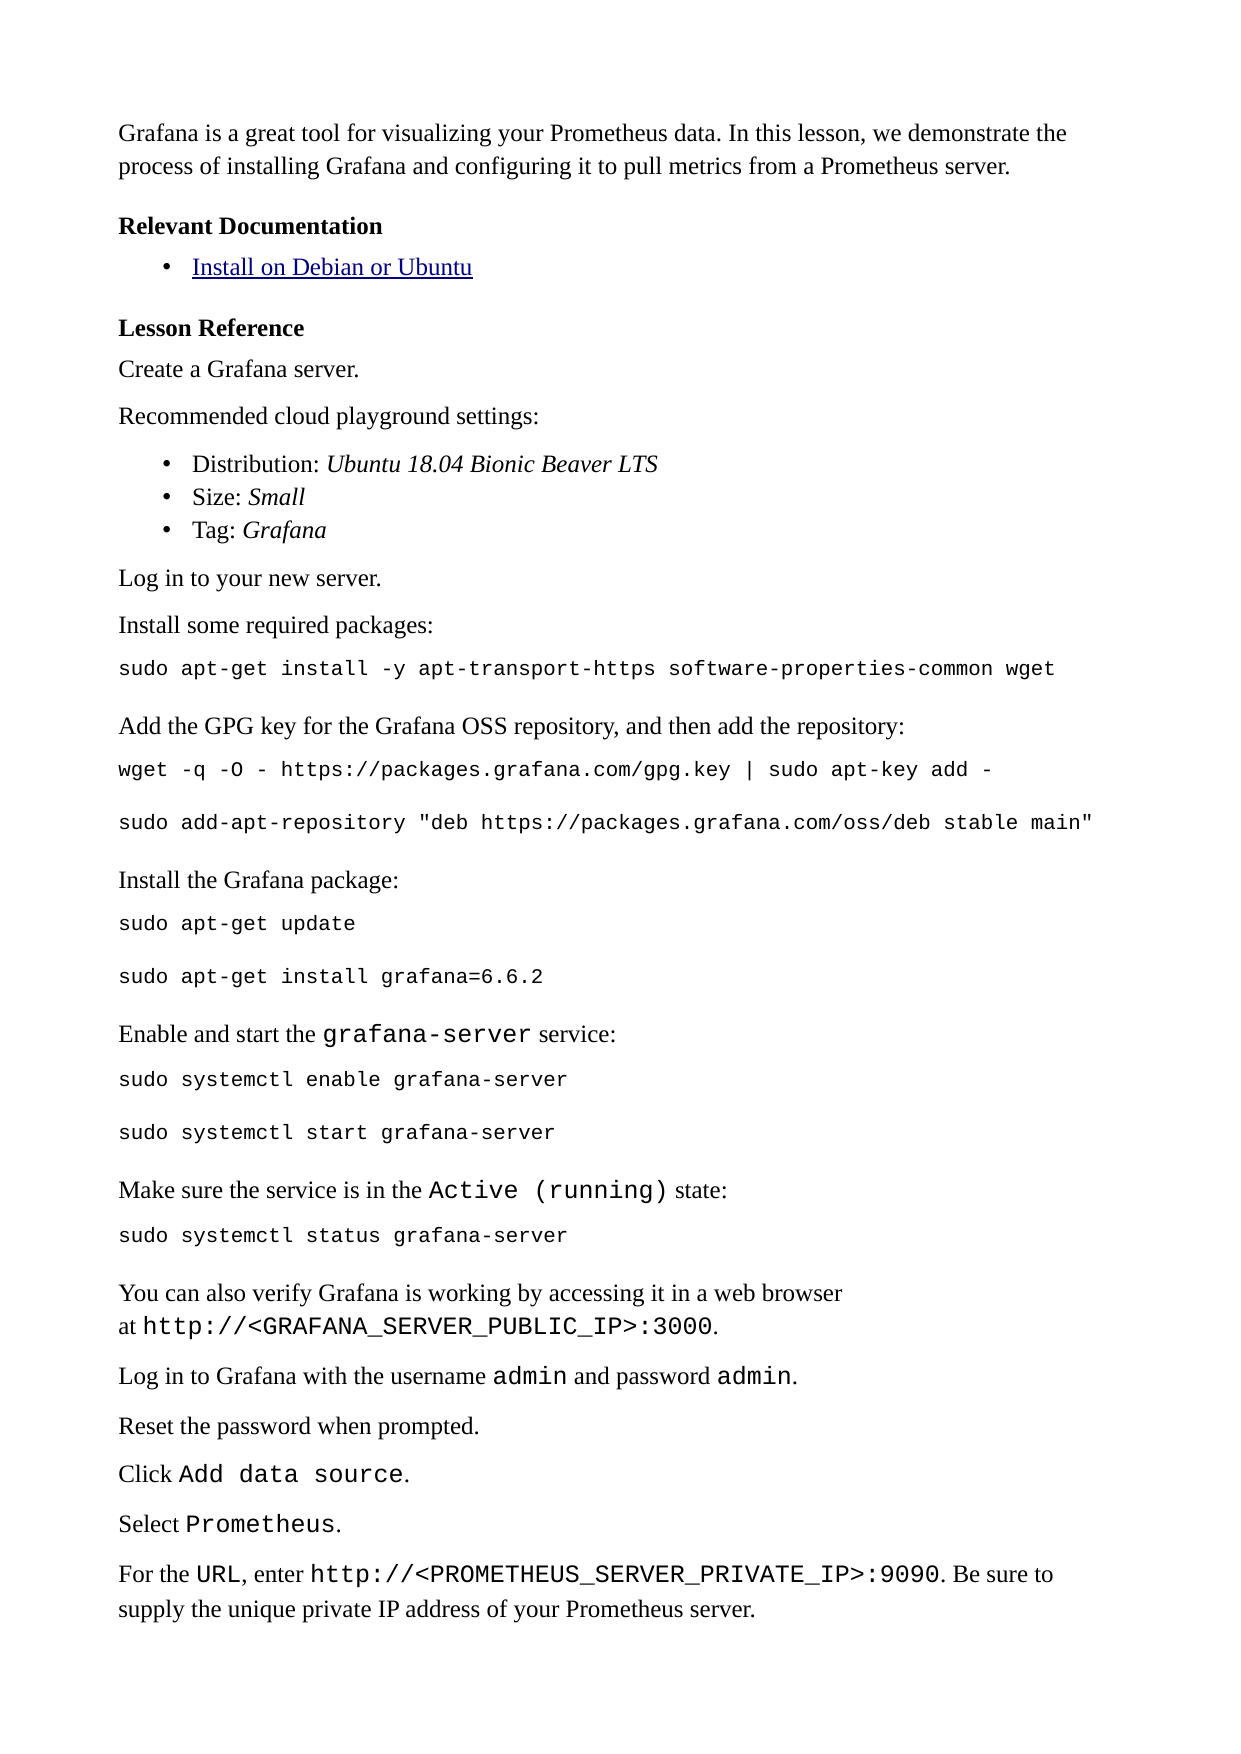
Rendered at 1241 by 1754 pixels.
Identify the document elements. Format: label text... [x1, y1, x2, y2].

text Install the Grafana package: [118, 865, 1122, 894]
text For the URL, enter http://<PROMETHEUS_SERVER_PRIVATE_IP>:9090. Be sure to supply the unique private IP address of your Prometheus server. [118, 1559, 1122, 1623]
text Select Prometheus. [118, 1509, 1122, 1539]
text sudo apt-get install grafana=6.6.2 [118, 966, 1122, 989]
text Add the GPG key for the Grafana OSS repository, and then add the repository: [118, 711, 1122, 740]
text Log in to your new server. [118, 563, 1122, 591]
list Install on Debian or Ubuntu [162, 252, 1122, 281]
text sudo apt-get update [118, 912, 1122, 936]
text You can also verify Grafana is working by accessing it in a web browser at http://<GRAFANA_SERVER_PUBLIC_IP>:3000. [118, 1278, 1122, 1342]
text Click Add data source. [118, 1459, 1122, 1489]
list Distribution: Ubuntu 18.04 Bionic Beaver LTS [162, 449, 1122, 478]
text sudo systemctl status grafana-server [118, 1225, 1122, 1249]
text Enable and start the grafana-server service: [118, 1019, 1122, 1049]
text sudo apt-get install -y apt-transport-https software-properties-common wget [118, 658, 1122, 682]
text Make sure the service is in the Active (running) state: [118, 1175, 1122, 1206]
text Grafana is a great tool for visualizing your Prometheus data. In this lesson, we demonstrate the process of installing Grafana and configuring it to pull metrics from a Prometheus server. [118, 118, 1122, 180]
text Create a Grafana server. [118, 354, 1122, 383]
text Reset the password when prompted. [118, 1411, 1122, 1440]
text wget -q -O - https://packages.grafana.com/gpg.key | sudo apt-key add - [118, 759, 1122, 782]
text Log in to Grafana with the username admin and password admin. [118, 1361, 1122, 1392]
list Size: Small [162, 482, 1122, 511]
subtitle Relevant Documentation [118, 211, 1122, 240]
text sudo systemctl start grafana-server [118, 1122, 1122, 1146]
text sudo systemctl enable grafana-server [118, 1069, 1122, 1092]
text Install some required packages: [118, 610, 1122, 639]
text Recommended cloud playground settings: [118, 401, 1122, 430]
subtitle Lesson Reference [118, 313, 1122, 341]
text sudo add-apt-repository "deb https://packages.grafana.com/oss/deb stable main" [118, 812, 1122, 835]
list Tag: Grafana [162, 515, 1122, 544]
